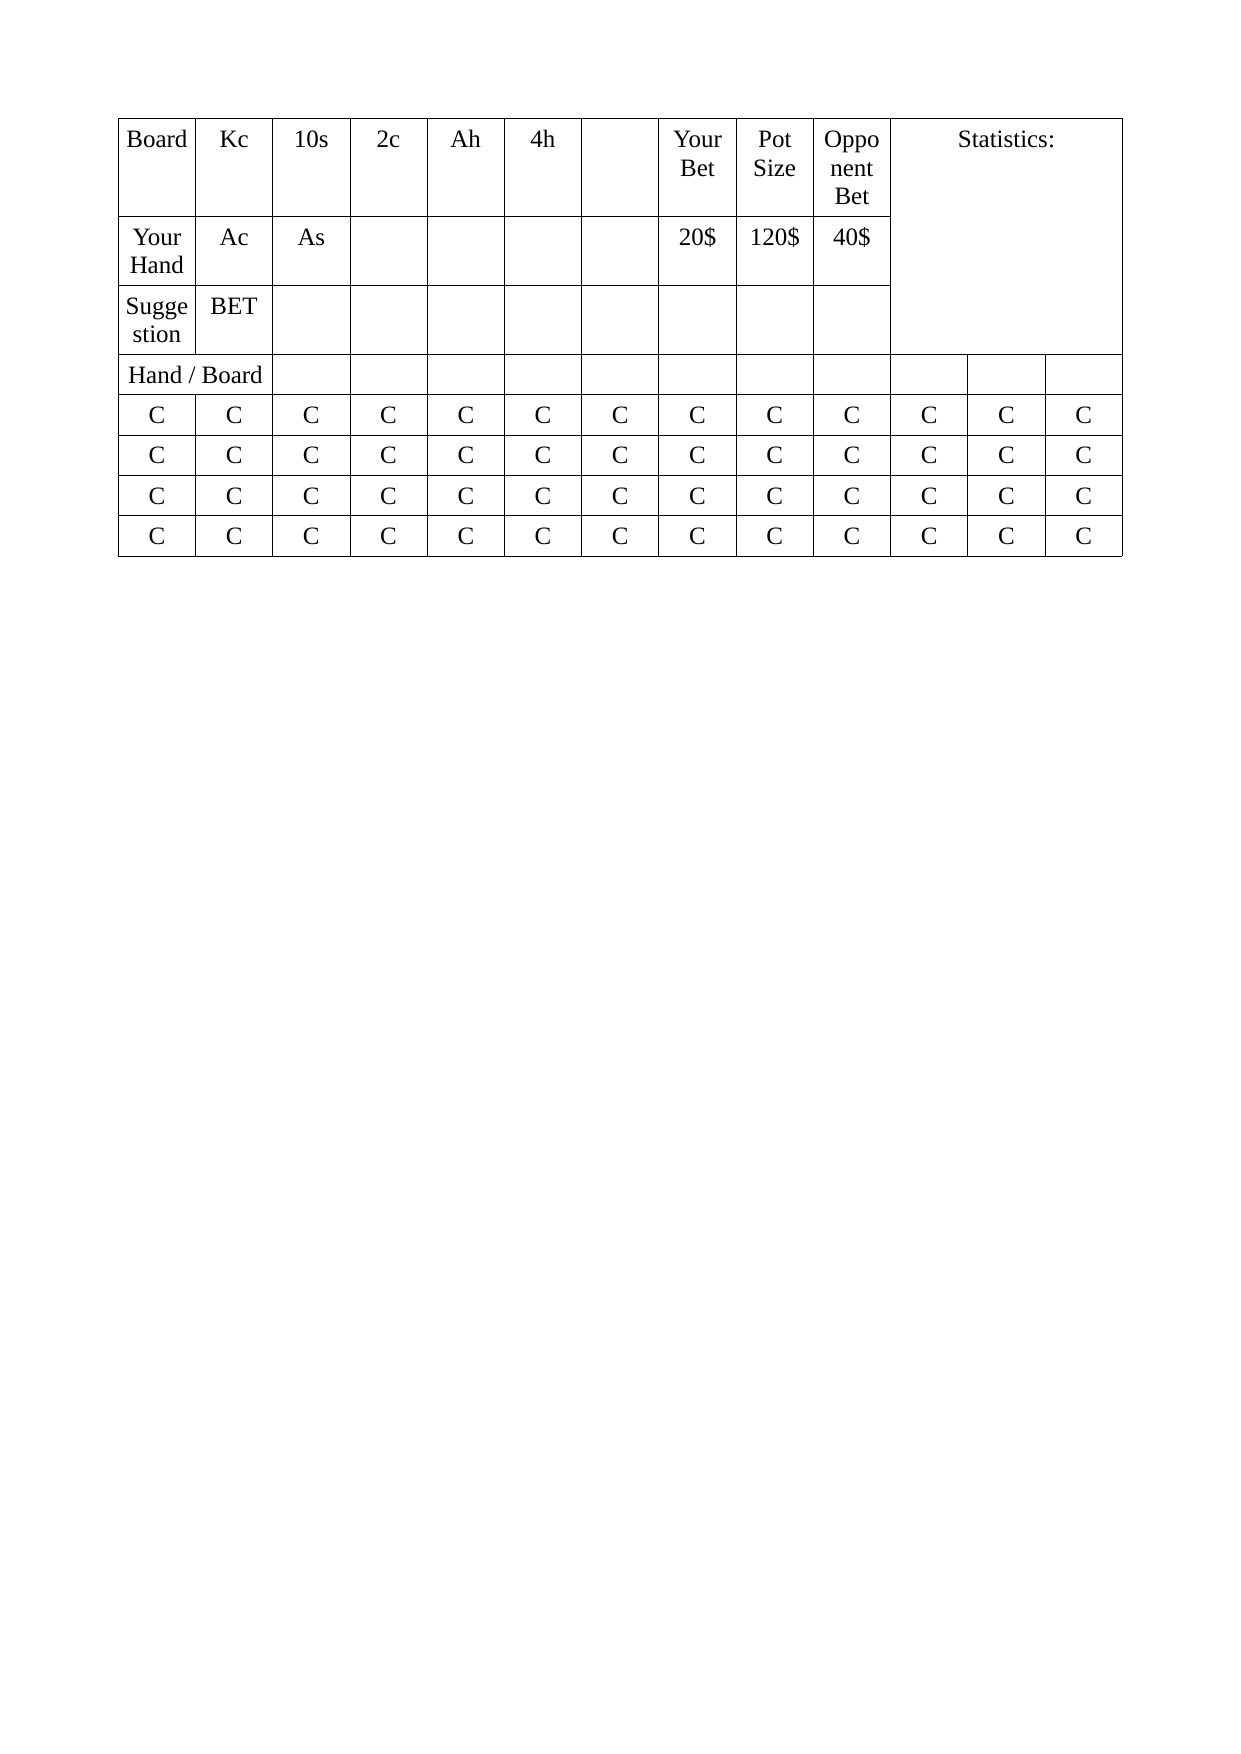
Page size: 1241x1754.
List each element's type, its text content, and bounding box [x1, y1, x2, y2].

table_cell C [891, 476, 967, 515]
table_cell [505, 217, 581, 285]
table_cell C [505, 516, 581, 556]
table_cell C [1046, 516, 1122, 556]
table_cell C [196, 436, 272, 475]
table_cell BET [196, 286, 272, 354]
table_cell C [968, 395, 1045, 435]
table_cell C [737, 476, 813, 515]
table_cell [505, 286, 581, 354]
table_cell [428, 355, 504, 394]
table_cell [351, 286, 427, 354]
table_cell [582, 355, 658, 394]
table_header Opponent Bet [814, 119, 890, 216]
table_cell [737, 286, 813, 354]
table_header Ah [428, 119, 504, 216]
table_cell As [273, 217, 350, 285]
table_cell C [351, 516, 427, 556]
table_cell C [968, 476, 1045, 515]
table_cell [273, 355, 350, 394]
table_cell C [273, 476, 350, 515]
table_cell C [273, 516, 350, 556]
table_cell [1046, 355, 1122, 394]
table_cell C [814, 516, 890, 556]
table_cell 40$ [814, 217, 890, 285]
table_cell C [428, 516, 504, 556]
table_cell C [659, 476, 736, 515]
table_cell C [814, 436, 890, 475]
table_cell C [1046, 476, 1122, 515]
table_cell C [505, 476, 581, 515]
table_header 10s [273, 119, 350, 216]
table_cell [659, 355, 736, 394]
table_header Your Bet [659, 119, 736, 216]
table_cell [582, 217, 658, 285]
table_cell [351, 355, 427, 394]
table_cell C [351, 436, 427, 475]
table_cell [814, 286, 890, 354]
table_cell C [891, 516, 967, 556]
table_cell Suggestion [119, 286, 195, 354]
table_cell C [119, 395, 195, 435]
table_cell [891, 355, 967, 394]
table_cell C [196, 395, 272, 435]
table_cell [968, 355, 1045, 394]
table_cell C [891, 395, 967, 435]
table_cell 20$ [659, 217, 736, 285]
table_cell [814, 355, 890, 394]
table_cell [737, 355, 813, 394]
table_cell [659, 286, 736, 354]
table_cell C [659, 436, 736, 475]
table_cell [273, 286, 350, 354]
table_header Pot Size [737, 119, 813, 216]
table_cell C [659, 516, 736, 556]
table_cell C [737, 395, 813, 435]
table_header Kc [196, 119, 272, 216]
table_cell C [582, 395, 658, 435]
table_cell C [119, 476, 195, 515]
table_cell Hand / Board [119, 355, 272, 394]
table_header 2c [351, 119, 427, 216]
table_cell C [968, 436, 1045, 475]
table_cell C [659, 395, 736, 435]
table_cell C [582, 436, 658, 475]
table_cell C [505, 436, 581, 475]
table_cell C [196, 516, 272, 556]
table_cell C [196, 476, 272, 515]
table_cell C [273, 395, 350, 435]
table_cell C [582, 516, 658, 556]
table_header [582, 119, 658, 216]
table_cell C [737, 516, 813, 556]
table_cell C [428, 395, 504, 435]
table_cell C [428, 476, 504, 515]
table_cell [428, 217, 504, 285]
table_cell C [891, 436, 967, 475]
table_header Board [119, 119, 195, 216]
table_cell [428, 286, 504, 354]
table_cell C [814, 395, 890, 435]
table_cell [351, 217, 427, 285]
table_cell C [582, 476, 658, 515]
table_cell C [968, 516, 1045, 556]
table_cell 120$ [737, 217, 813, 285]
table_cell C [428, 436, 504, 475]
table_cell Your Hand [119, 217, 195, 285]
table_cell C [119, 516, 195, 556]
table_cell Ac [196, 217, 272, 285]
table_cell C [119, 436, 195, 475]
table_cell C [737, 436, 813, 475]
table_header 4h [505, 119, 581, 216]
table_cell C [351, 395, 427, 435]
table_cell C [1046, 436, 1122, 475]
table_cell C [814, 476, 890, 515]
table_cell C [351, 476, 427, 515]
table_header Statistics: [891, 119, 1122, 354]
table_cell [505, 355, 581, 394]
table_cell C [273, 436, 350, 475]
table_cell C [1046, 395, 1122, 435]
table_cell C [505, 395, 581, 435]
table_cell [582, 286, 658, 354]
